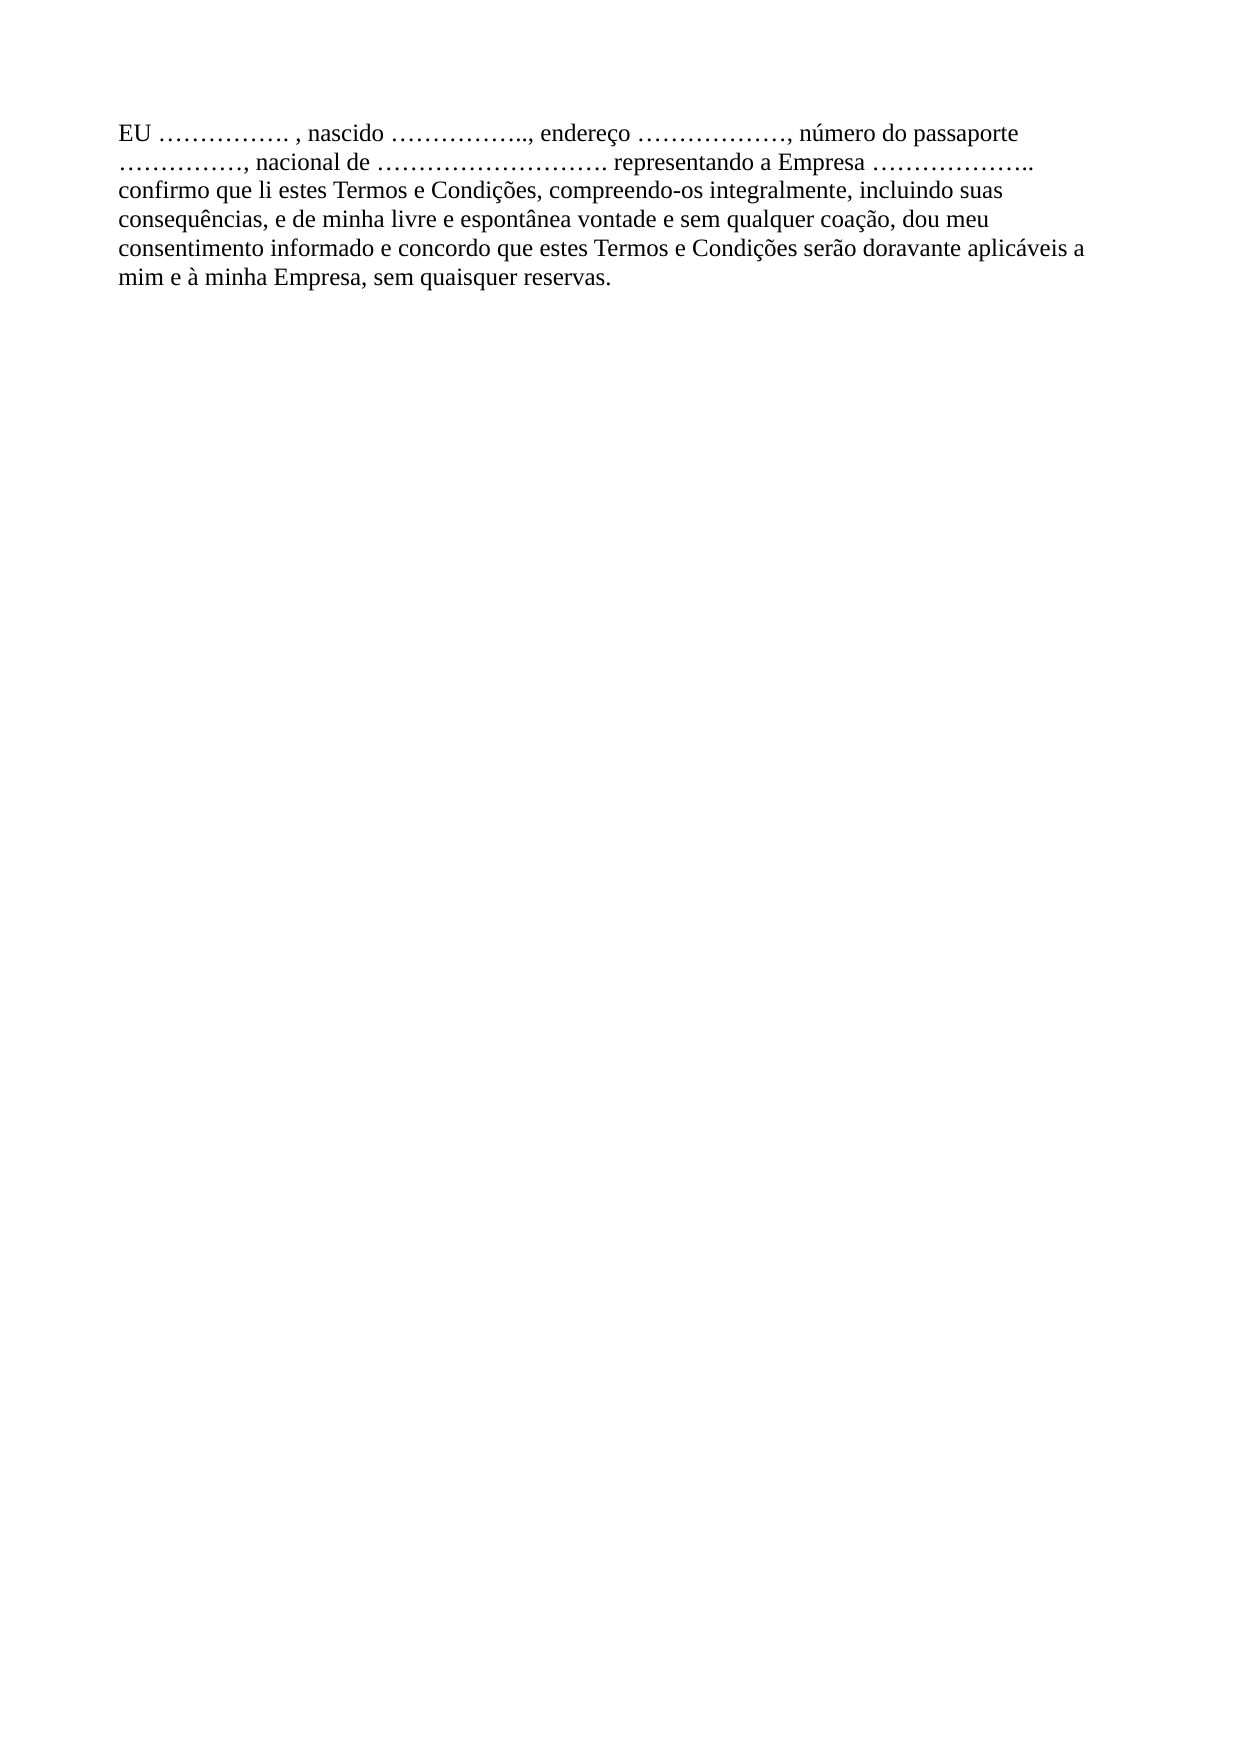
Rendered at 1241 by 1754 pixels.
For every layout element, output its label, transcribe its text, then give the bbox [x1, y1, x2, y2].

text EU ……………. , nascido …………….., endereço ………………, número do passaporte ……………, nacional de ………………………. representando a Empresa ……………….. confirmo que li estes Termos e Condições, compreendo-os integralmente, incluindo suas consequências, e de minha livre e espontânea vontade e sem qualquer coação, dou meu consentimento informado e concordo que estes Termos e Condições serão doravante aplicáveis a mim e à minha Empresa, sem quaisquer reservas. [118, 118, 1122, 291]
